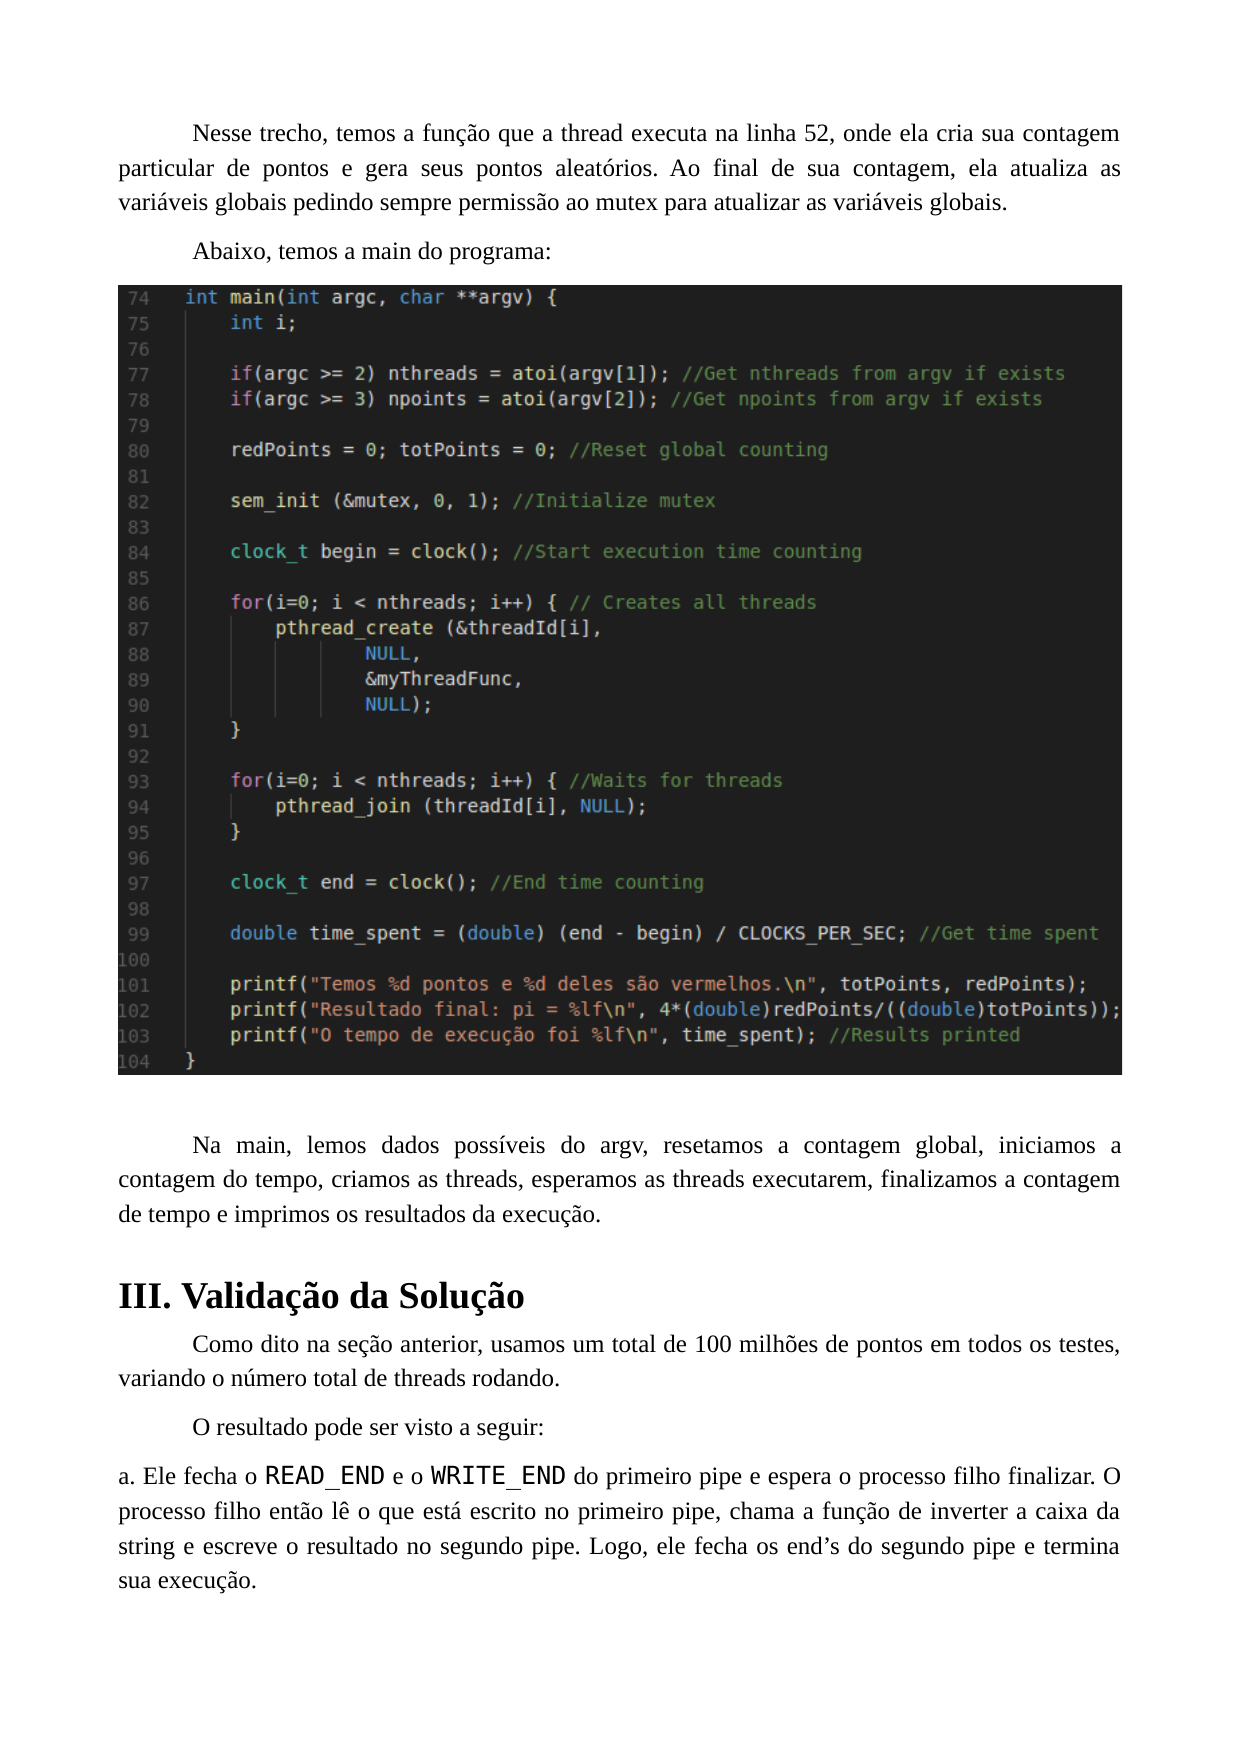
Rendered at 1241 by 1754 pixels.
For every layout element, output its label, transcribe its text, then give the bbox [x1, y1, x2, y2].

text Como dito na seção anterior, usamos um total de 100 milhões de pontos em todos os testes, variando o número total de threads rodando. [118, 1329, 1122, 1392]
text O resultado pode ser visto a seguir: [118, 1412, 1122, 1441]
text Na main, lemos dados possíveis do argv, resetamos a contagem global, iniciamos a contagem do tempo, criamos as threads, esperamos as threads executarem, finalizamos a contagem de tempo e imprimos os resultados da execução. [118, 1130, 1122, 1227]
picture [118, 285, 1123, 1075]
text Abaixo, temos a main do programa: [118, 236, 1122, 265]
subtitle III. Validação da Solução [118, 1273, 1122, 1316]
text a. Ele fecha o READ_END e o WRITE_END do primeiro pipe e espera o processo filho finalizar. O processo filho então lê o que está escrito no primeiro pipe, chama a função de inverter a caixa da string e escreve o resultado no segundo pipe. Logo, ele fecha os end’s do segundo pipe e termina sua execução. [118, 1461, 1122, 1594]
text Nesse trecho, temos a função que a thread executa na linha 52, onde ela cria sua contagem particular de pontos e gera seus pontos aleatórios. Ao final de sua contagem, ela atualiza as variáveis globais pedindo sempre permissão ao mutex para atualizar as variáveis globais. [118, 118, 1122, 216]
